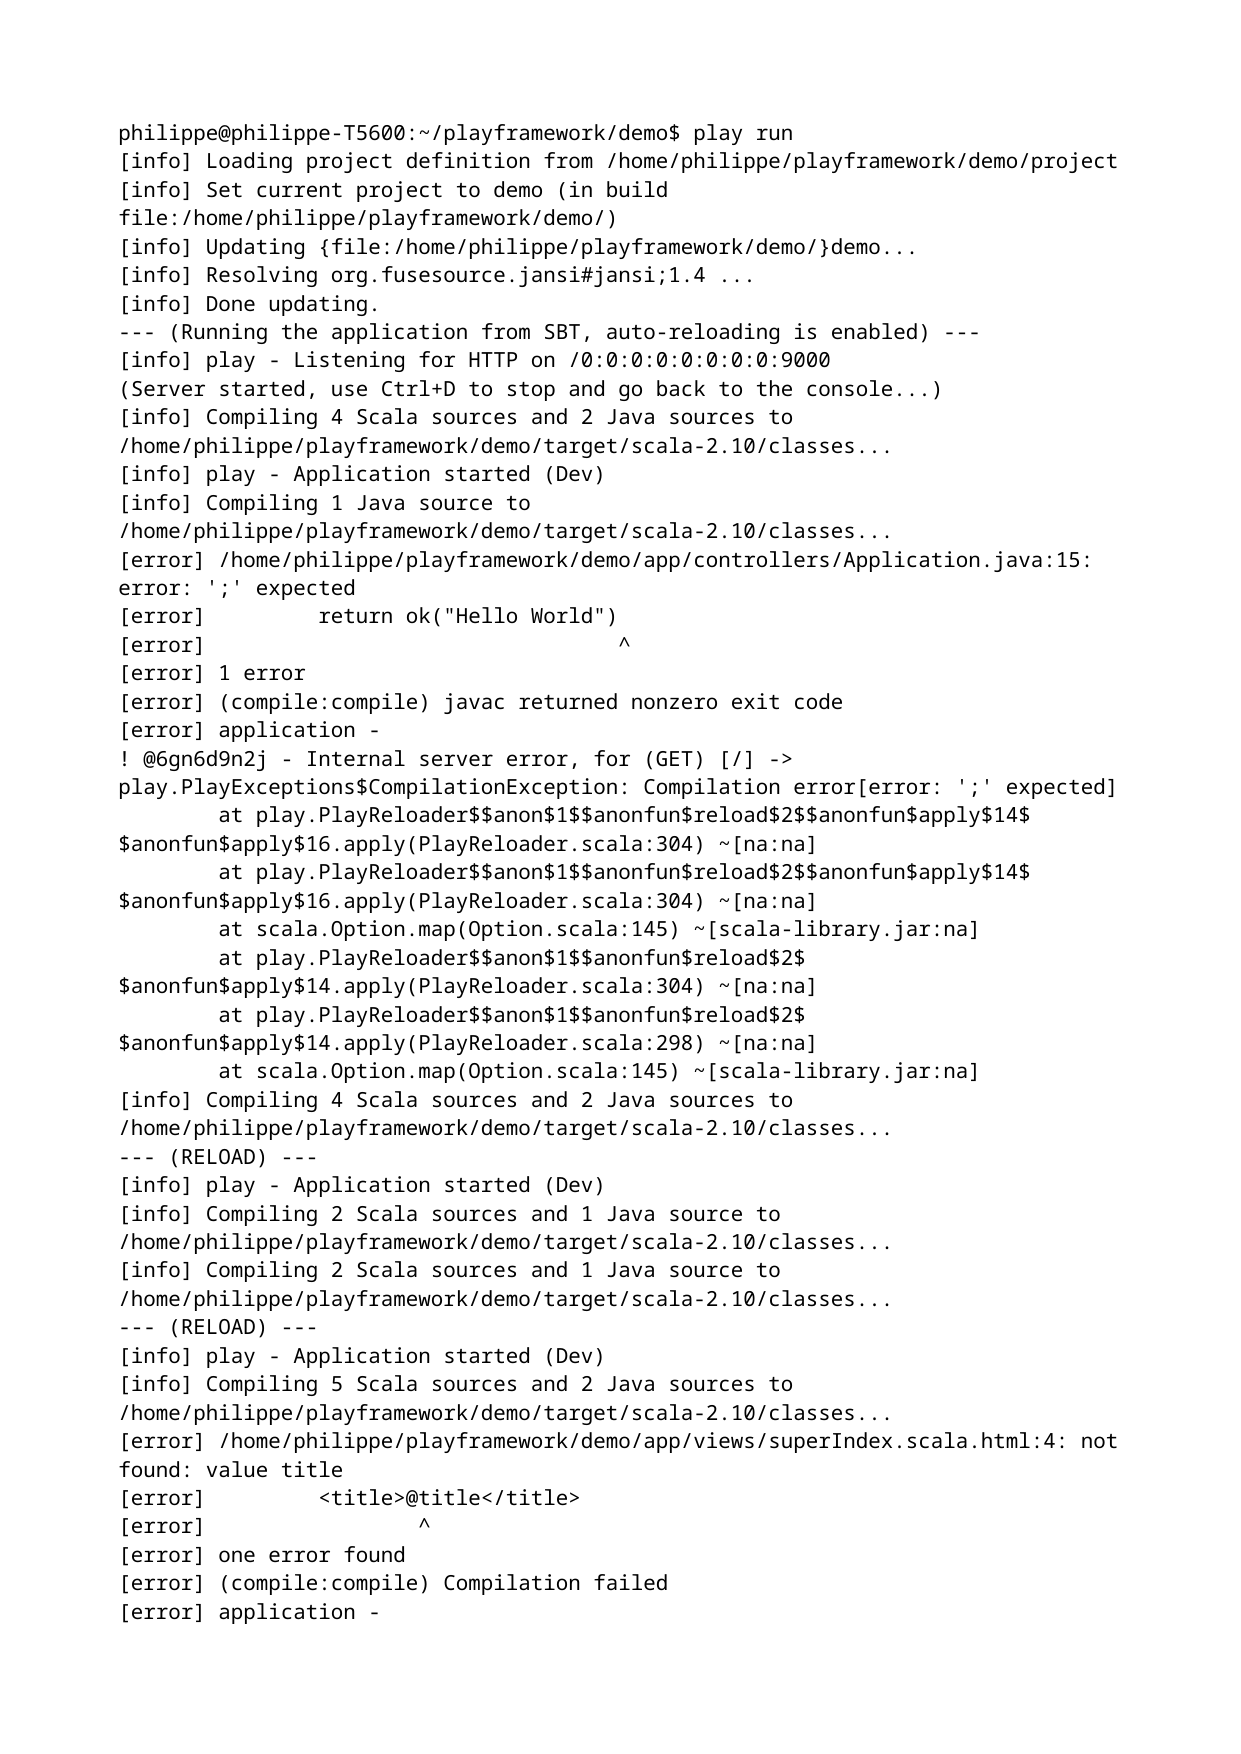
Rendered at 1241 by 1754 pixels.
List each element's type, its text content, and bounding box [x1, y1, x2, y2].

text philippe@philippe-T5600:~/playframework/demo$ play run [118, 118, 1122, 147]
text [info] Compiling 2 Scala sources and 1 Java source to /home/philippe/playframework/demo/target/scala-2.10/classes... [118, 1256, 1122, 1312]
text --- (RELOAD) --- [118, 1312, 1122, 1341]
text [info] play - Application started (Dev) [118, 1170, 1122, 1199]
text at scala.Option.map(Option.scala:145) ~[scala-library.jar:na] [118, 1057, 1122, 1085]
text [error] ^ [118, 1512, 1122, 1540]
text at play.PlayReloader$$anon$1$$anonfun$reload$2$$anonfun$apply$14.apply(PlayReloader.scala:304) ~[na:na] [118, 943, 1122, 1000]
text [info] play - Listening for HTTP on /0:0:0:0:0:0:0:0:9000 [118, 346, 1122, 374]
text [info] Compiling 5 Scala sources and 2 Java sources to /home/philippe/playframework/demo/target/scala-2.10/classes... [118, 1369, 1122, 1426]
text at play.PlayReloader$$anon$1$$anonfun$reload$2$$anonfun$apply$14$$anonfun$apply$16.apply(PlayReloader.scala:304) ~[na:na] [118, 801, 1122, 857]
text [info] Compiling 2 Scala sources and 1 Java source to /home/philippe/playframework/demo/target/scala-2.10/classes... [118, 1199, 1122, 1256]
text [info] Loading project definition from /home/philippe/playframework/demo/project [118, 147, 1122, 175]
text [error] (compile:compile) javac returned nonzero exit code [118, 687, 1122, 715]
text [info] Compiling 1 Java source to /home/philippe/playframework/demo/target/scala-2.10/classes... [118, 488, 1122, 545]
text (Server started, use Ctrl+D to stop and go back to the console...) [118, 374, 1122, 402]
text [info] play - Application started (Dev) [118, 1341, 1122, 1369]
text at play.PlayReloader$$anon$1$$anonfun$reload$2$$anonfun$apply$14.apply(PlayReloader.scala:298) ~[na:na] [118, 1000, 1122, 1057]
text play.PlayExceptions$CompilationException: Compilation error[error: ';' expected] [118, 772, 1122, 801]
text [error] /home/philippe/playframework/demo/app/controllers/Application.java:15: error: ';' expected [118, 545, 1122, 602]
text [error] application - [118, 715, 1122, 744]
text [info] Compiling 4 Scala sources and 2 Java sources to /home/philippe/playframework/demo/target/scala-2.10/classes... [118, 1085, 1122, 1142]
text [info] Updating {file:/home/philippe/playframework/demo/}demo... [118, 232, 1122, 260]
text [error] application - [118, 1597, 1122, 1625]
text [info] Compiling 4 Scala sources and 2 Java sources to /home/philippe/playframework/demo/target/scala-2.10/classes... [118, 402, 1122, 459]
text [error] ^ [118, 630, 1122, 658]
text [info] Resolving org.fusesource.jansi#jansi;1.4 ... [118, 260, 1122, 289]
text ! @6gn6d9n2j - Internal server error, for (GET) [/] -> [118, 744, 1122, 772]
text [error] 1 error [118, 658, 1122, 687]
text [info] Set current project to demo (in build file:/home/philippe/playframework/demo/) [118, 175, 1122, 232]
text [info] Done updating. [118, 289, 1122, 317]
text [error] <title>@title</title> [118, 1483, 1122, 1512]
text [error] (compile:compile) Compilation failed [118, 1568, 1122, 1597]
text at scala.Option.map(Option.scala:145) ~[scala-library.jar:na] [118, 914, 1122, 943]
text at play.PlayReloader$$anon$1$$anonfun$reload$2$$anonfun$apply$14$$anonfun$apply$16.apply(PlayReloader.scala:304) ~[na:na] [118, 857, 1122, 914]
text [error] /home/philippe/playframework/demo/app/views/superIndex.scala.html:4: not found: value title [118, 1426, 1122, 1483]
text --- (RELOAD) --- [118, 1142, 1122, 1170]
text [info] play - Application started (Dev) [118, 459, 1122, 488]
text [error] return ok("Hello World") [118, 602, 1122, 630]
text [error] one error found [118, 1540, 1122, 1568]
text --- (Running the application from SBT, auto-reloading is enabled) --- [118, 317, 1122, 346]
